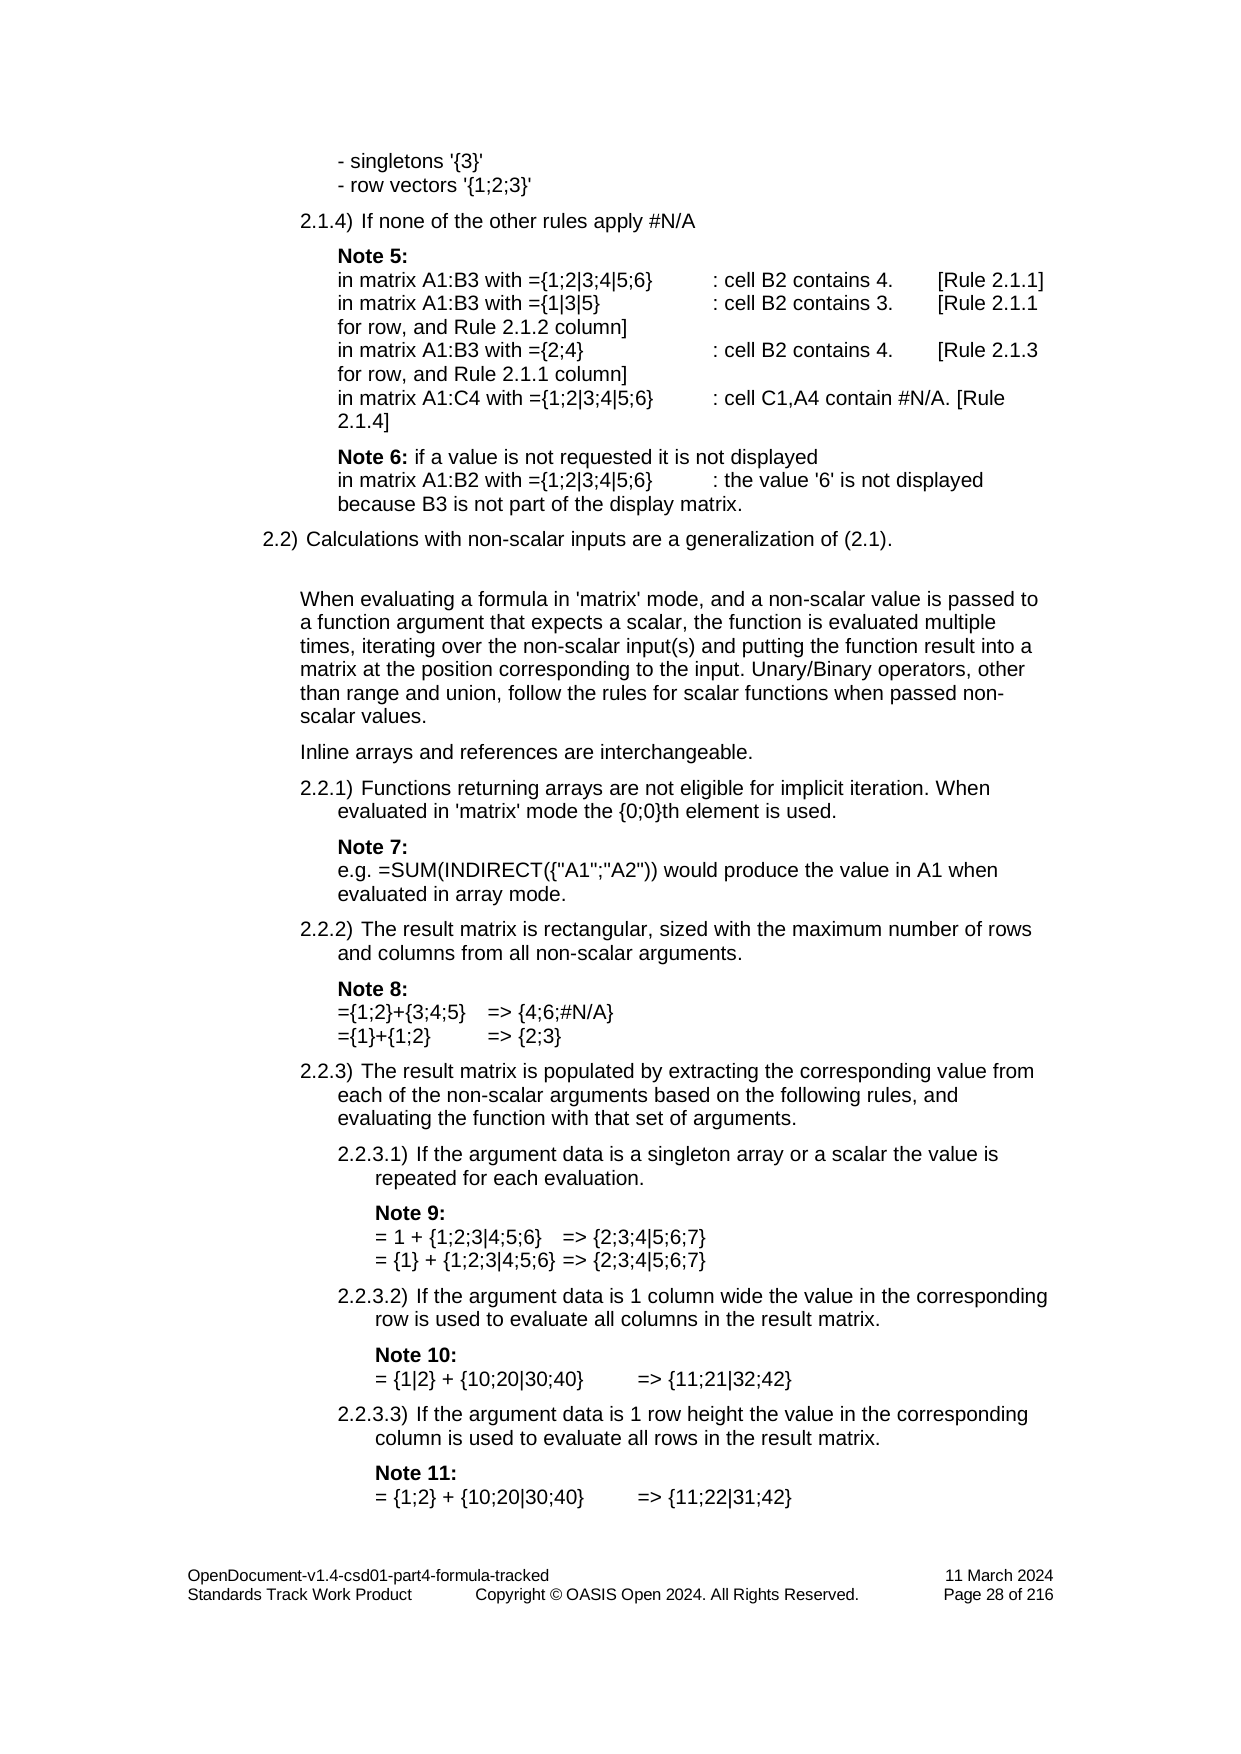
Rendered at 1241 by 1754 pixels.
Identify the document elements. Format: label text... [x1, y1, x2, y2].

list Note 11: = {1;2} + {10;20|30;40} => {11;22|31;42} [337, 1462, 1053, 1509]
list If none of the other rules apply #N/A [300, 209, 1053, 233]
list Note 6: if a value is not requested it is not displayed in matrix A1:B2 with ={1;2|3;4|5;6} : the value '6' is not displayed because B3 is not part of the display matrix. [300, 445, 1053, 516]
list If the argument data is a singleton array or a scalar the value is repeated for each evaluation. [337, 1142, 1053, 1189]
list Note 9: = 1 + {1;2;3|4;5;6} => {2;3;4|5;6;7} = {1} + {1;2;3|4;5;6} => {2;3;4|5;6;7} [337, 1202, 1053, 1272]
list The result matrix is populated by extracting the corresponding value from each of the non-scalar arguments based on the following rules, and evaluating the function with that set of arguments. [300, 1060, 1053, 1130]
list The result matrix is rectangular, sized with the maximum number of rows and columns from all non-scalar arguments. [300, 918, 1053, 965]
list Note 8: ={1;2}+{3;4;5} => {4;6;#N/A} ={1}+{1;2} => {2;3} [300, 977, 1053, 1048]
list When evaluating a formula in 'matrix' mode, and a non-scalar value is passed to a function argument that expects a scalar, the function is evaluated multiple times, iterating over the non-scalar input(s) and putting the function result into a matrix at the position corresponding to the input. Unary/Binary operators, other than range and union, follow the rules for scalar functions when passed non-scalar values. [262, 563, 1053, 728]
list If the argument data is 1 column wide the value in the corresponding row is used to evaluate all columns in the result matrix. [337, 1284, 1053, 1331]
list - singletons '{3}' - row vectors '{1;2;3}' [300, 150, 1053, 197]
list Note 10: = {1|2} + {10;20|30;40} => {11;21|32;42} [337, 1343, 1053, 1391]
list Inline arrays and references are interchangeable. [262, 740, 1053, 764]
list If the argument data is 1 row height the value in the corresponding column is used to evaluate all rows in the result matrix. [337, 1403, 1053, 1450]
list Calculations with non-scalar inputs are a generalization of (2.1). [262, 528, 1053, 551]
list Note 7: e.g. =SUM(INDIRECT({"A1";"A2")) would produce the value in A1 when evaluated in array mode. [300, 835, 1053, 906]
list Note 5: in matrix A1:B3 with ={1;2|3;4|5;6} : cell B2 contains 4. [Rule 2.1.1] in matrix A1:B3 with ={1|3|5} : cell B2 contains 3. [Rule 2.1.1 for row, and Rule 2.1.2 column] in matrix A1:B3 with ={2;4} : cell B2 contains 4. [Rule 2.1.3 for row, and Rule 2.1.1 column] in matrix A1:C4 with ={1;2|3;4|5;6} : cell C1,A4 contain #N/A. [Rule 2.1.4] [300, 245, 1053, 433]
list Functions returning arrays are not eligible for implicit iteration. When evaluated in 'matrix' mode the {0;0}th element is used. [300, 776, 1053, 823]
